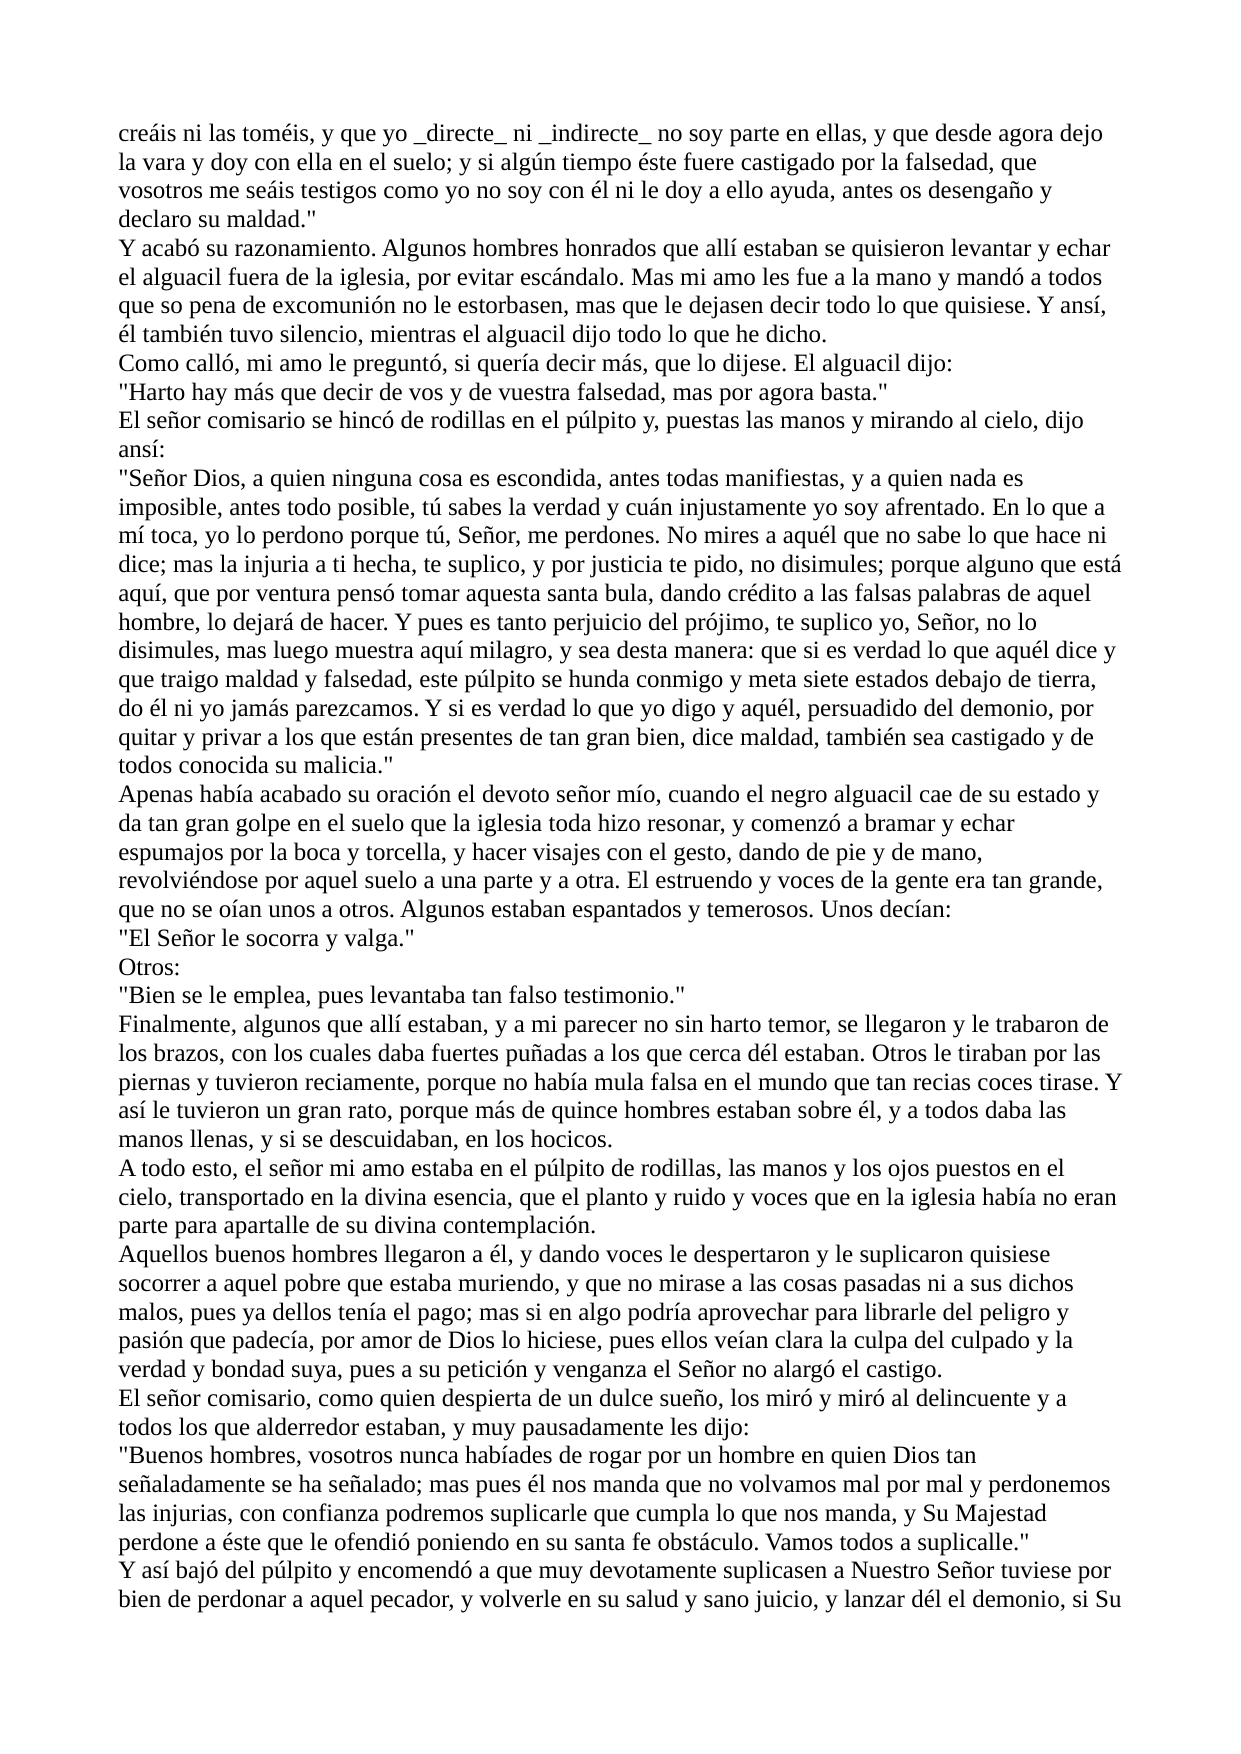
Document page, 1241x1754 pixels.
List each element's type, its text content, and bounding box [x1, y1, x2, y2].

text Otros: [118, 952, 1122, 981]
text El señor comisario se hincó de rodillas en el púlpito y, puestas las manos y mirando al cielo, dijo ansí: [118, 406, 1122, 463]
text creáis ni las toméis, y que yo _directe_ ni _indirecte_ no soy parte en ellas, y que desde agora dejo la vara y doy con ella en el suelo; y si algún tiempo éste fuere castigado por la falsedad, que vosotros me seáis testigos como yo no soy con él ni le doy a ello ayuda, antes os desengaño y declaro su maldad." [118, 118, 1122, 233]
text "El Señor le socorra y valga." [118, 923, 1122, 952]
text "Señor Dios, a quien ninguna cosa es escondida, antes todas manifiestas, y a quien nada es imposible, antes todo posible, tú sabes la verdad y cuán injustamente yo soy afrentado. En lo que a mí toca, yo lo perdono porque tú, Señor, me perdones. No mires a aquél que no sabe lo que hace ni dice; mas la injuria a ti hecha, te suplico, y por justicia te pido, no disimules; porque alguno que está aquí, que por ventura pensó tomar aquesta santa bula, dando crédito a las falsas palabras de aquel hombre, lo dejará de hacer. Y pues es tanto perjuicio del prójimo, te suplico yo, Señor, no lo disimules, mas luego muestra aquí milagro, y sea desta manera: que si es verdad lo que aquél dice y que traigo maldad y falsedad, este púlpito se hunda conmigo y meta siete estados debajo de tierra, do él ni yo jamás parezcamos. Y si es verdad lo que yo digo y aquél, persuadido del demonio, por quitar y privar a los que están presentes de tan gran bien, dice maldad, también sea castigado y de todos conocida su malicia." [118, 463, 1122, 779]
text A todo esto, el señor mi amo estaba en el púlpito de rodillas, las manos y los ojos puestos en el cielo, transportado en la divina esencia, que el planto y ruido y voces que en la iglesia había no eran parte para apartalle de su divina contemplación. [118, 1153, 1122, 1239]
text Y acabó su razonamiento. Algunos hombres honrados que allí estaban se quisieron levantar y echar el alguacil fuera de la iglesia, por evitar escándalo. Mas mi amo les fue a la mano y mandó a todos que so pena de excomunión no le estorbasen, mas que le dejasen decir todo lo que quisiese. Y ansí, él también tuvo silencio, mientras el alguacil dijo todo lo que he dicho. [118, 233, 1122, 348]
text Y así bajó del púlpito y encomendó a que muy devotamente suplicasen a Nuestro Señor tuviese por bien de perdonar a aquel pecador, y volverle en su salud y sano juicio, y lanzar dél el demonio, si Su [118, 1556, 1122, 1613]
text "Buenos hombres, vosotros nunca habíades de rogar por un hombre en quien Dios tan señaladamente se ha señalado; mas pues él nos manda que no volvamos mal por mal y perdonemos las injurias, con confianza podremos suplicarle que cumpla lo que nos manda, y Su Majestad perdone a éste que le ofendió poniendo en su santa fe obstáculo. Vamos todos a suplicalle." [118, 1441, 1122, 1556]
text El señor comisario, como quien despierta de un dulce sueño, los miró y miró al delincuente y a todos los que alderredor estaban, y muy pausadamente les dijo: [118, 1383, 1122, 1441]
text Finalmente, algunos que allí estaban, y a mi parecer no sin harto temor, se llegaron y le trabaron de los brazos, con los cuales daba fuertes puñadas a los que cerca dél estaban. Otros le tiraban por las piernas y tuvieron reciamente, porque no había mula falsa en el mundo que tan recias coces tirase. Y así le tuvieron un gran rato, porque más de quince hombres estaban sobre él, y a todos daba las manos llenas, y si se descuidaban, en los hocicos. [118, 1009, 1122, 1153]
text Como calló, mi amo le preguntó, si quería decir más, que lo dijese. El alguacil dijo: [118, 348, 1122, 377]
text Aquellos buenos hombres llegaron a él, y dando voces le despertaron y le suplicaron quisiese socorrer a aquel pobre que estaba muriendo, y que no mirase a las cosas pasadas ni a sus dichos malos, pues ya dellos tenía el pago; mas si en algo podría aprovechar para librarle del peligro y pasión que padecía, por amor de Dios lo hiciese, pues ellos veían clara la culpa del culpado y la verdad y bondad suya, pues a su petición y venganza el Señor no alargó el castigo. [118, 1239, 1122, 1383]
text "Harto hay más que decir de vos y de vuestra falsedad, mas por agora basta." [118, 377, 1122, 406]
text Apenas había acabado su oración el devoto señor mío, cuando el negro alguacil cae de su estado y da tan gran golpe en el suelo que la iglesia toda hizo resonar, y comenzó a bramar y echar espumajos por la boca y torcella, y hacer visajes con el gesto, dando de pie y de mano, revolviéndose por aquel suelo a una parte y a otra. El estruendo y voces de la gente era tan grande, que no se oían unos a otros. Algunos estaban espantados y temerosos. Unos decían: [118, 779, 1122, 923]
text "Bien se le emplea, pues levantaba tan falso testimonio." [118, 981, 1122, 1009]
